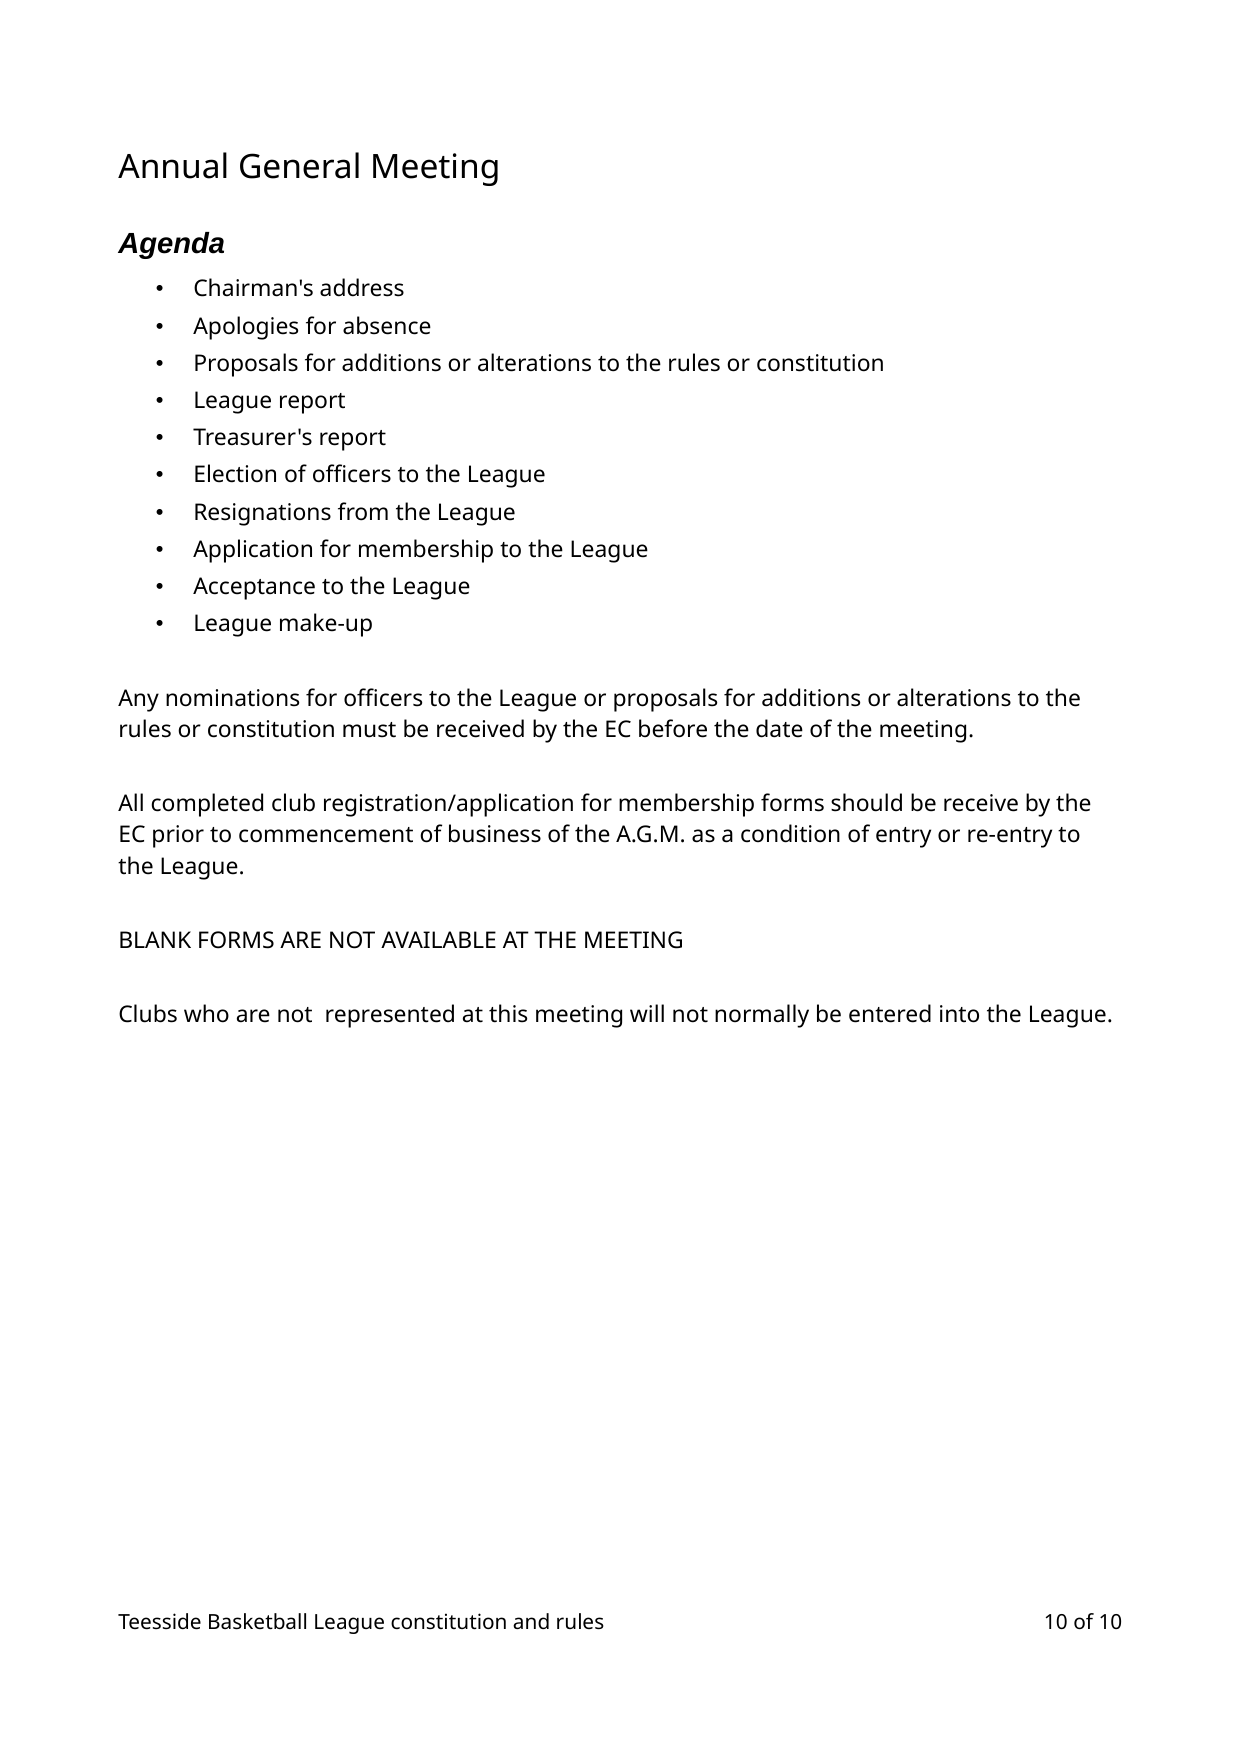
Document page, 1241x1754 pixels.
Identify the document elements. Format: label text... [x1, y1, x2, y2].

list Resignations from the League [156, 496, 1122, 527]
list Acceptance to the League [156, 570, 1122, 601]
text BLANK FORMS ARE NOT AVAILABLE AT THE MEETING [118, 924, 1122, 955]
list League report [156, 384, 1122, 415]
list Application for membership to the League [156, 533, 1122, 564]
text Clubs who are not represented at this meeting will not normally be entered into the League. [118, 998, 1122, 1029]
text Any nominations for officers to the League or proposals for additions or alterations to the rules or constitution must be received by the EC before the date of the meeting. [118, 681, 1122, 744]
list League make-up [156, 607, 1122, 638]
subtitle Agenda [118, 226, 1122, 260]
list Apologies for absence [156, 309, 1122, 341]
subtitle Annual General Meeting [118, 143, 1122, 189]
list Proposals for additions or alterations to the rules or constitution [156, 347, 1122, 378]
list Election of officers to the League [156, 458, 1122, 489]
list Treasurer's report [156, 421, 1122, 452]
list Chairman's address [156, 272, 1122, 304]
text All completed club registration/application for membership forms should be receive by the EC prior to commencement of business of the A.G.M. as a condition of entry or re-entry to the League. [118, 787, 1122, 881]
